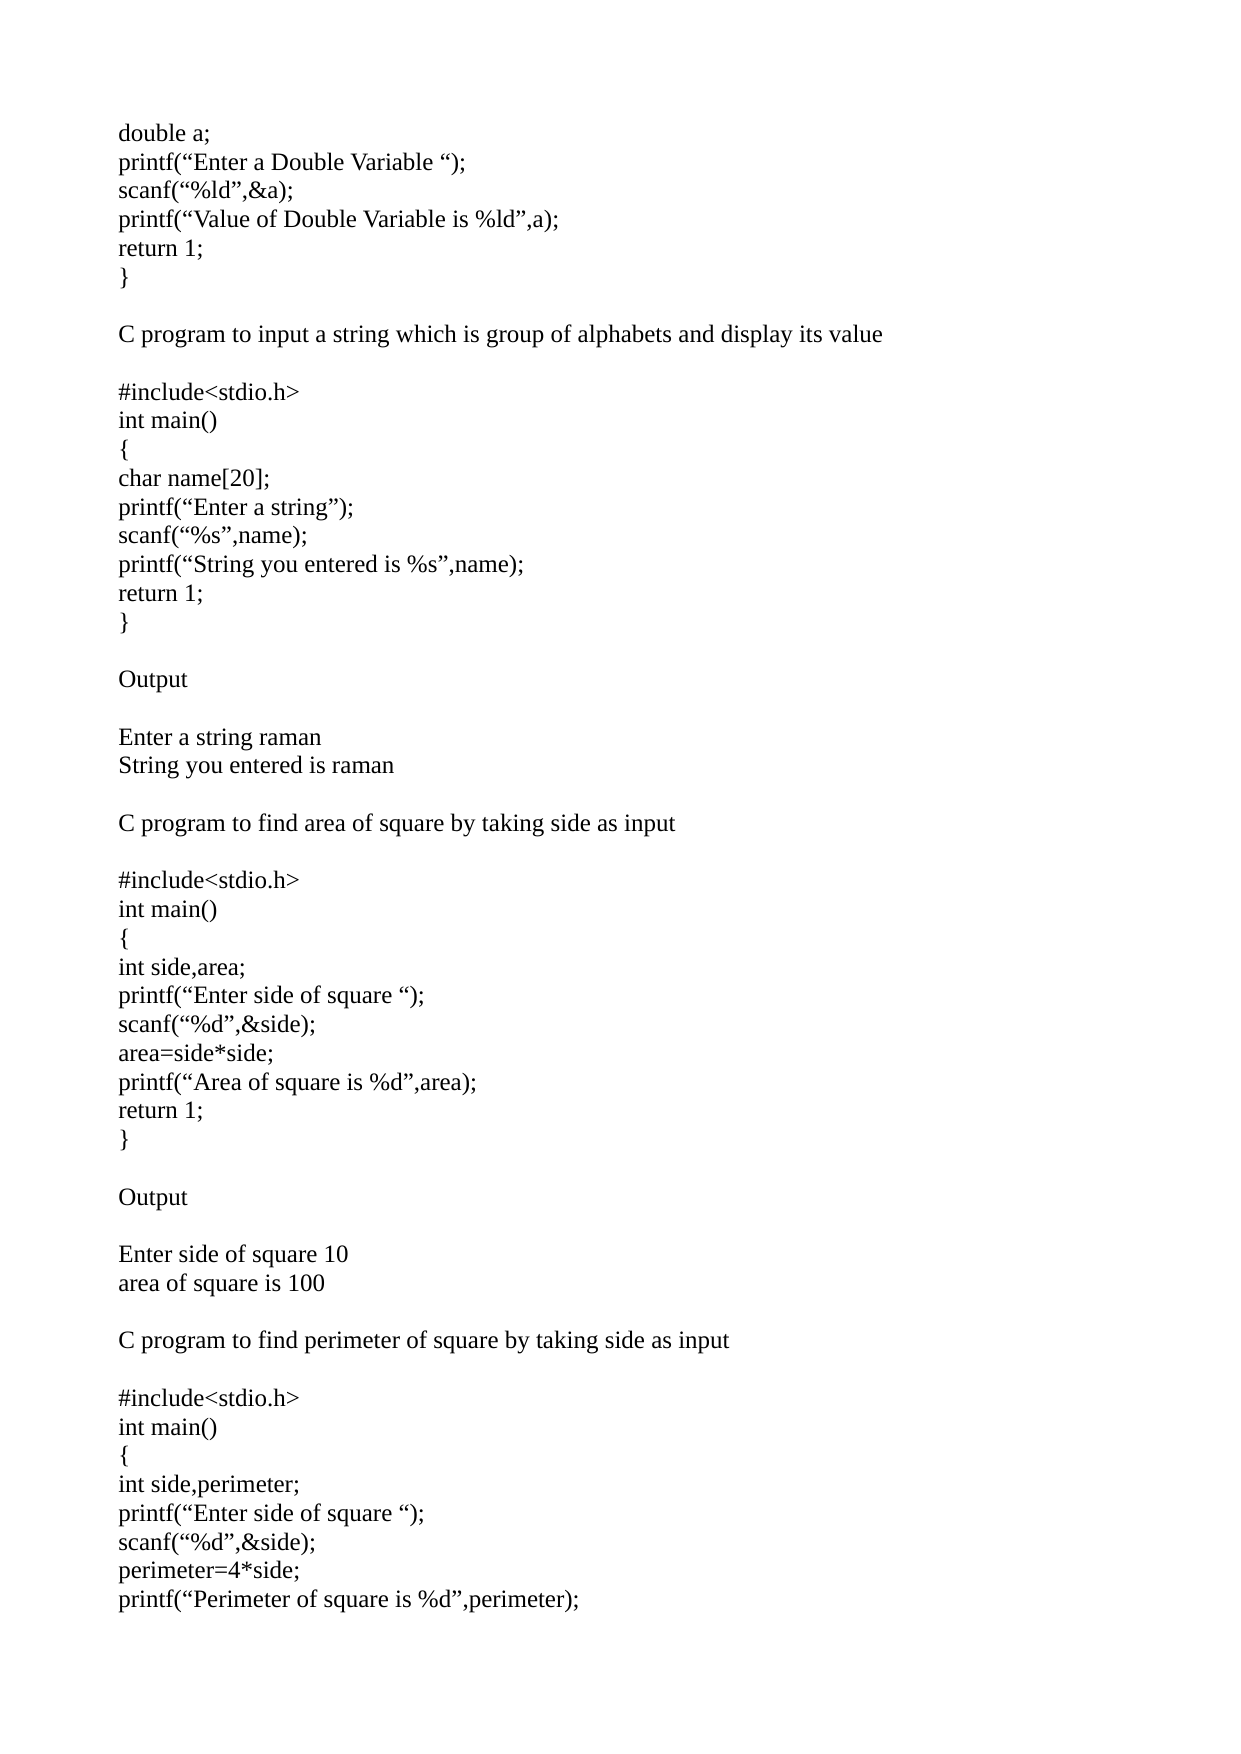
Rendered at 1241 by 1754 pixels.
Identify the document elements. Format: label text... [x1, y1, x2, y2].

text C program to find perimeter of square by taking side as input [118, 1326, 1122, 1354]
text { [118, 434, 1122, 463]
text Enter side of square 10 [118, 1239, 1122, 1268]
text area=side*side; [118, 1038, 1122, 1067]
text return 1; [118, 1096, 1122, 1124]
text printf(“Enter side of square “); [118, 981, 1122, 1009]
text String you entered is raman [118, 751, 1122, 779]
text scanf(“%d”,&side); [118, 1009, 1122, 1038]
text #include<stdio.h> [118, 377, 1122, 406]
text } [118, 607, 1122, 636]
text printf(“Area of square is %d”,area); [118, 1067, 1122, 1096]
text printf(“Enter side of square “); [118, 1498, 1122, 1527]
text #include<stdio.h> [118, 1383, 1122, 1412]
text printf(“Perimeter of square is %d”,perimeter); [118, 1584, 1122, 1613]
text double a; [118, 118, 1122, 147]
text Output [118, 664, 1122, 693]
text } [118, 1124, 1122, 1153]
text printf(“Enter a string”); [118, 492, 1122, 521]
text printf(“Enter a Double Variable “); [118, 147, 1122, 176]
text int side,area; [118, 952, 1122, 981]
text area of square is 100 [118, 1268, 1122, 1297]
text scanf(“%ld”,&a); [118, 176, 1122, 204]
text perimeter=4*side; [118, 1556, 1122, 1584]
text C program to input a string which is group of alphabets and display its value [118, 319, 1122, 348]
text { [118, 923, 1122, 952]
text scanf(“%d”,&side); [118, 1527, 1122, 1556]
text C program to find area of square by taking side as input [118, 808, 1122, 837]
text return 1; [118, 233, 1122, 262]
text Enter a string raman [118, 722, 1122, 751]
text printf(“Value of Double Variable is %ld”,a); [118, 204, 1122, 233]
text int main() [118, 1412, 1122, 1441]
text int main() [118, 406, 1122, 434]
text Output [118, 1182, 1122, 1211]
text return 1; [118, 578, 1122, 607]
text printf(“String you entered is %s”,name); [118, 549, 1122, 578]
text int main() [118, 894, 1122, 923]
text { [118, 1441, 1122, 1469]
text char name[20]; [118, 463, 1122, 492]
text int side,perimeter; [118, 1469, 1122, 1498]
text #include<stdio.h> [118, 866, 1122, 894]
text scanf(“%s”,name); [118, 521, 1122, 549]
text } [118, 262, 1122, 291]
